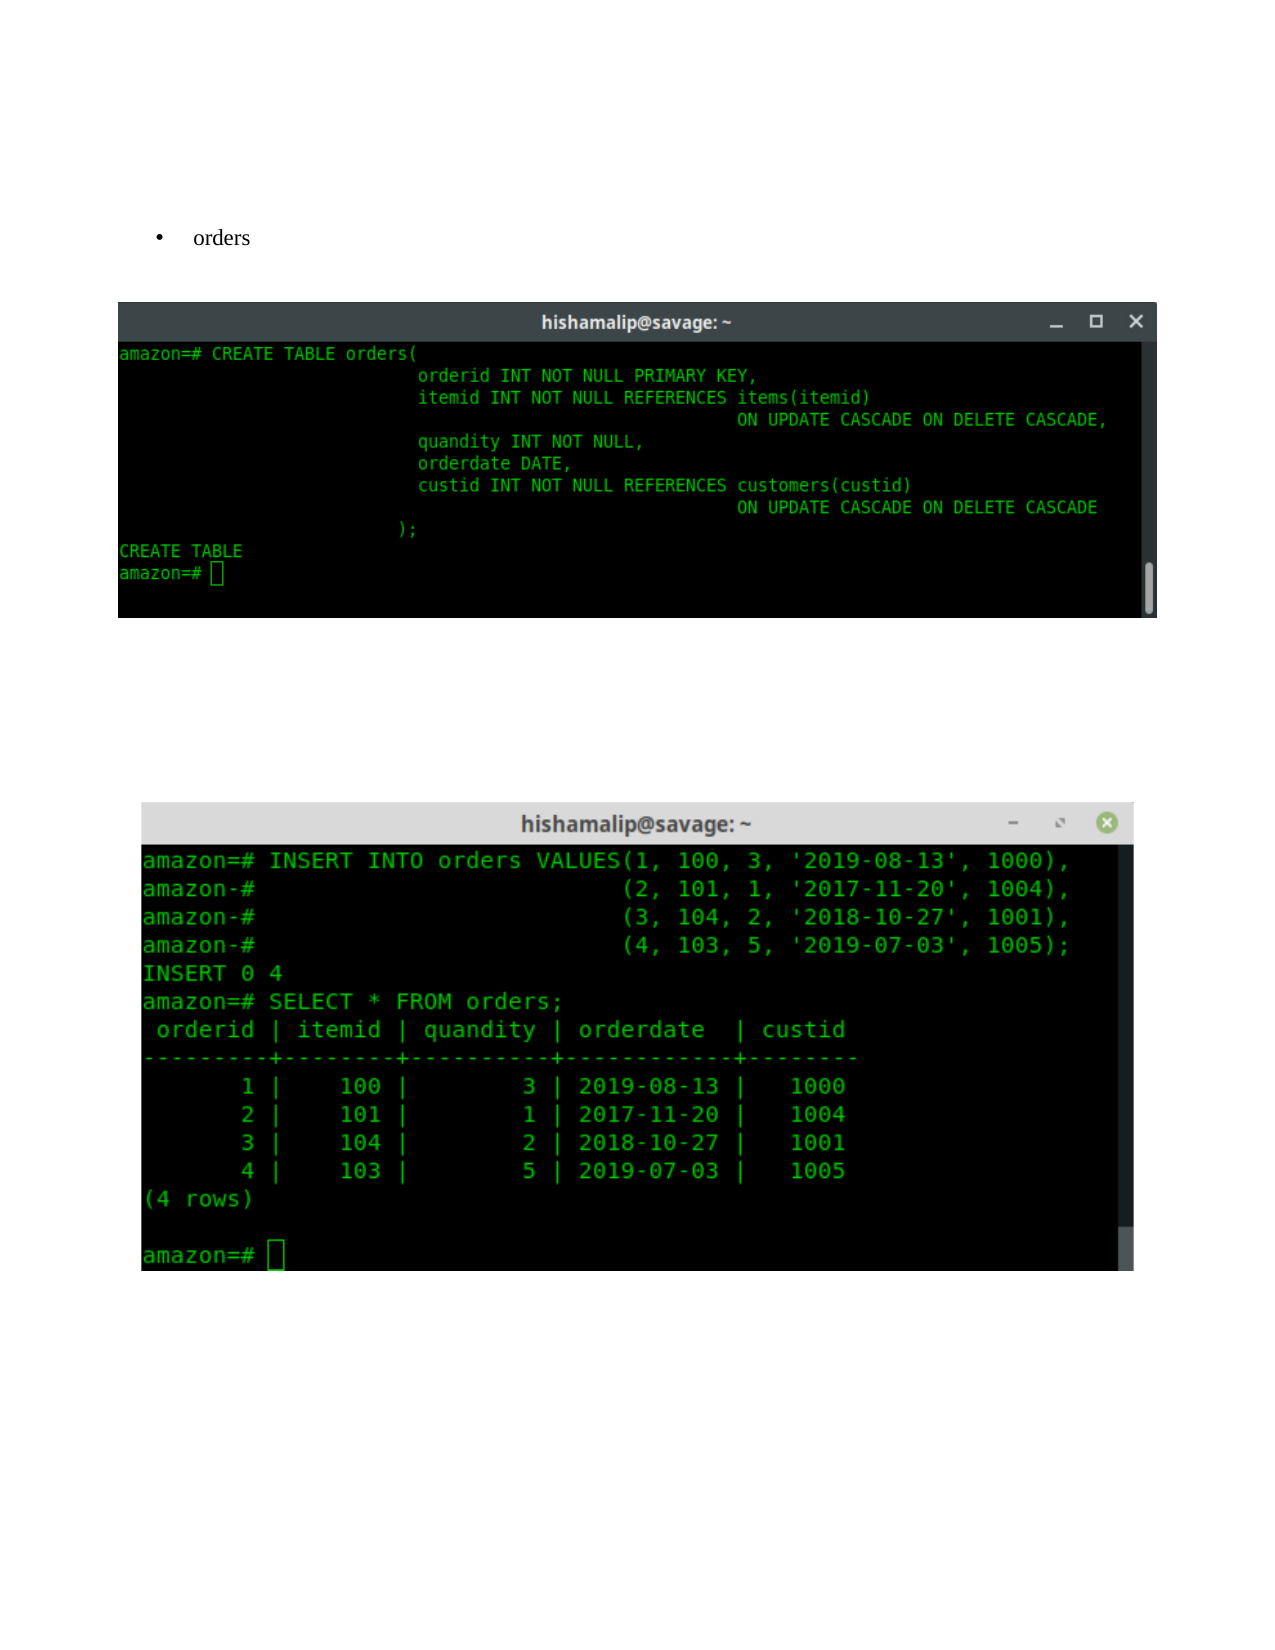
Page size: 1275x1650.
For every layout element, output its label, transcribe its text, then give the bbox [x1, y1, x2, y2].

picture [141, 802, 1134, 1271]
list orders [156, 223, 1157, 250]
picture [118, 302, 1157, 618]
